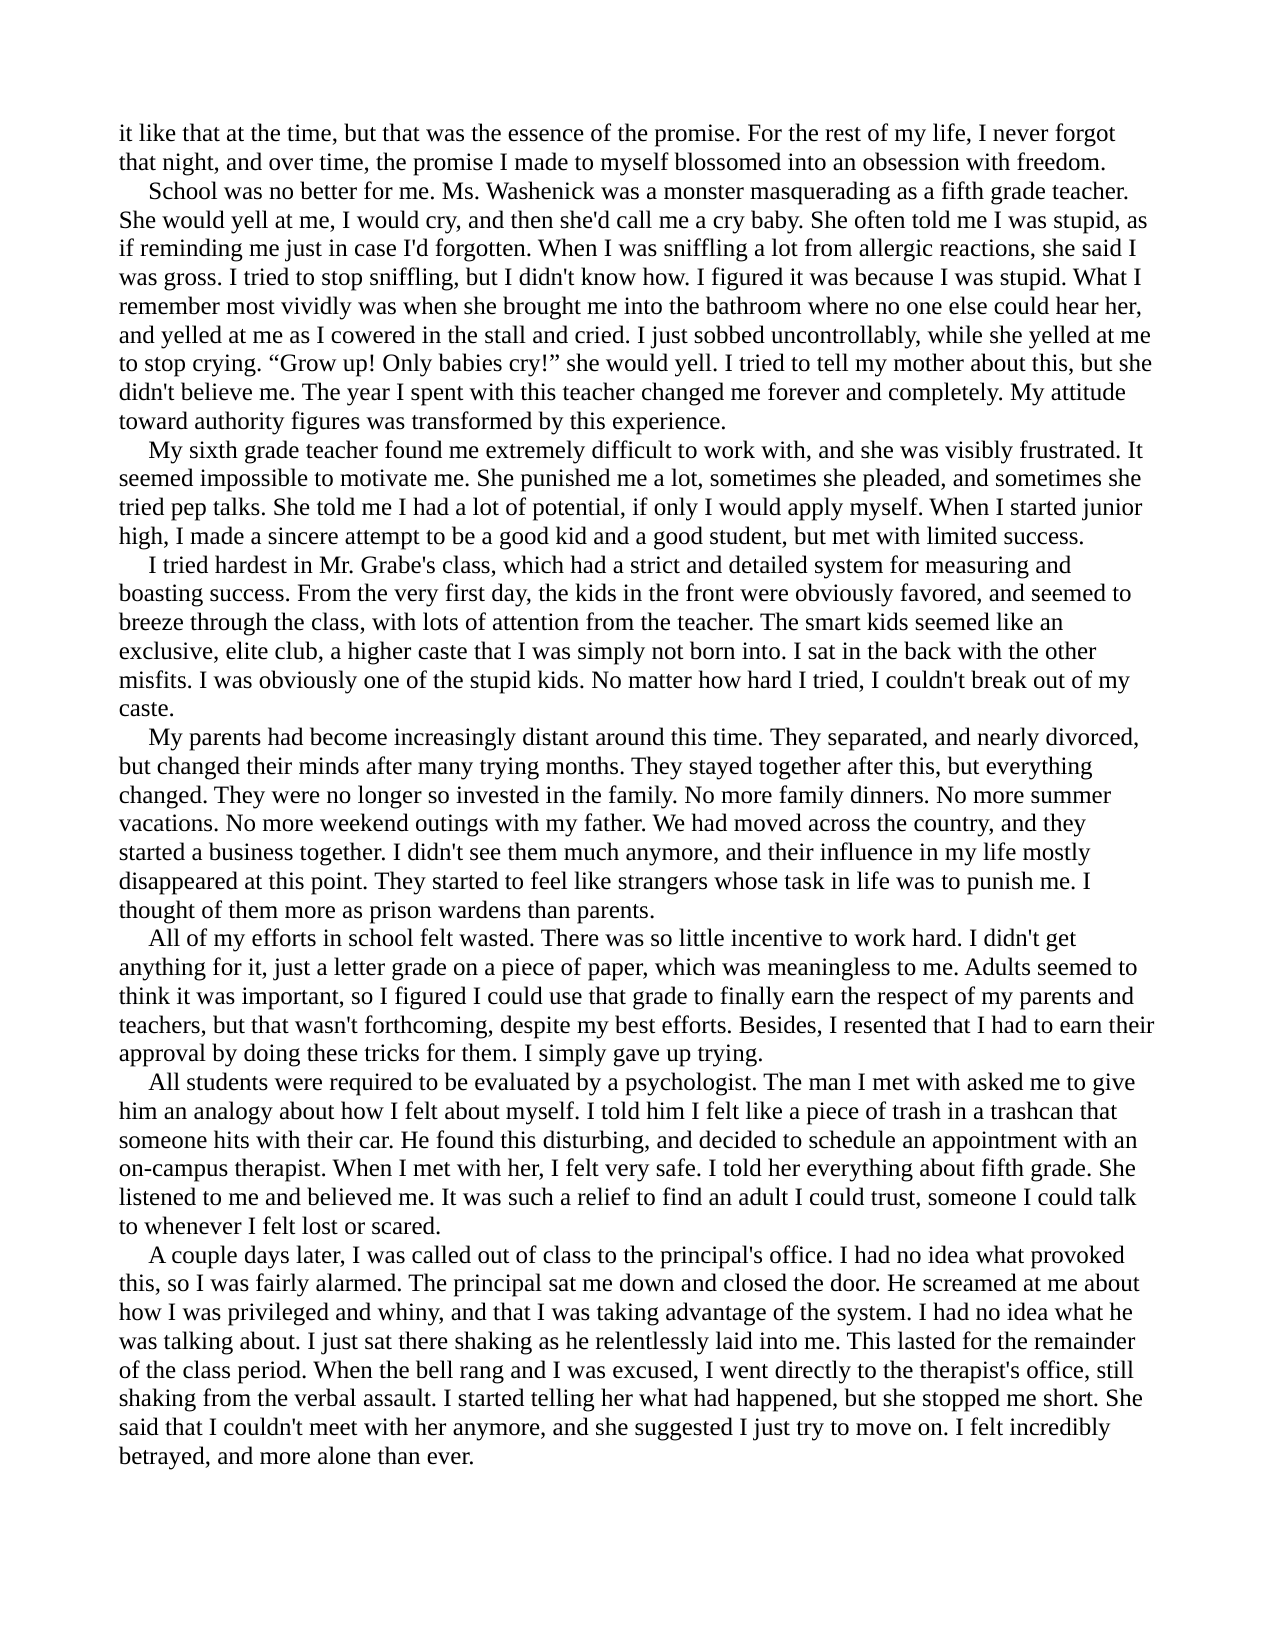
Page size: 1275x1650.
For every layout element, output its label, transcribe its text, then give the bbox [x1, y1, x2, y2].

text I tried hardest in Mr. Grabe's class, which had a strict and detailed system for measuring and boasting success. From the very first day, the kids in the front were obviously favored, and seemed to breeze through the class, with lots of attention from the teacher. The smart kids seemed like an exclusive, elite club, a higher caste that I was simply not born into. I sat in the back with the other misfits. I was obviously one of the stupid kids. No matter how hard I tried, I couldn't break out of my caste. [118, 550, 1156, 722]
text A couple days later, I was called out of class to the principal's office. I had no idea what provoked this, so I was fairly alarmed. The principal sat me down and closed the door. He screamed at me about how I was privileged and whiny, and that I was taking advantage of the system. I had no idea what he was talking about. I just sat there shaking as he relentlessly laid into me. This lasted for the remainder of the class period. When the bell rang and I was excused, I went directly to the therapist's office, still shaking from the verbal assault. I started telling her what had happened, but she stopped me short. She said that I couldn't meet with her anymore, and she suggested I just try to move on. I felt incredibly betrayed, and more alone than ever. [118, 1240, 1156, 1470]
text it like that at the time, but that was the essence of the promise. For the rest of my life, I never forgot that night, and over time, the promise I made to myself blossomed into an obsession with freedom. [118, 118, 1156, 176]
text My parents had become increasingly distant around this time. They separated, and nearly divorced, but changed their minds after many trying months. They stayed together after this, but everything changed. They were no longer so invested in the family. No more family dinners. No more summer vacations. No more weekend outings with my father. We had moved across the country, and they started a business together. I didn't see them much anymore, and their influence in my life mostly disappeared at this point. They started to feel like strangers whose task in life was to punish me. I thought of them more as prison wardens than parents. [118, 722, 1156, 923]
text All of my efforts in school felt wasted. There was so little incentive to work hard. I didn't get anything for it, just a letter grade on a piece of paper, which was meaningless to me. Adults seemed to think it was important, so I figured I could use that grade to finally earn the respect of my parents and teachers, but that wasn't forthcoming, despite my best efforts. Besides, I resented that I had to earn their approval by doing these tricks for them. I simply gave up trying. [118, 923, 1156, 1067]
text My sixth grade teacher found me extremely difficult to work with, and she was visibly frustrated. It seemed impossible to motivate me. She punished me a lot, sometimes she pleaded, and sometimes she tried pep talks. She told me I had a lot of potential, if only I would apply myself. When I started junior high, I made a sincere attempt to be a good kid and a good student, but met with limited success. [118, 435, 1156, 550]
text School was no better for me. Ms. Washenick was a monster masquerading as a fifth grade teacher. She would yell at me, I would cry, and then she'd call me a cry baby. She often told me I was stupid, as if reminding me just in case I'd forgotten. When I was sniffling a lot from allergic reactions, she said I was gross. I tried to stop sniffling, but I didn't know how. I figured it was because I was stupid. What I remember most vividly was when she brought me into the bathroom where no one else could hear her, and yelled at me as I cowered in the stall and cried. I just sobbed uncontrollably, while she yelled at me to stop crying. “Grow up! Only babies cry!” she would yell. I tried to tell my mother about this, but she didn't believe me. The year I spent with this teacher changed me forever and completely. My attitude toward authority figures was transformed by this experience. [118, 176, 1156, 435]
text All students were required to be evaluated by a psychologist. The man I met with asked me to give him an analogy about how I felt about myself. I told him I felt like a piece of trash in a trashcan that someone hits with their car. He found this disturbing, and decided to schedule an appointment with an on-campus therapist. When I met with her, I felt very safe. I told her everything about fifth grade. She listened to me and believed me. It was such a relief to find an adult I could trust, someone I could talk to whenever I felt lost or scared. [118, 1067, 1156, 1240]
